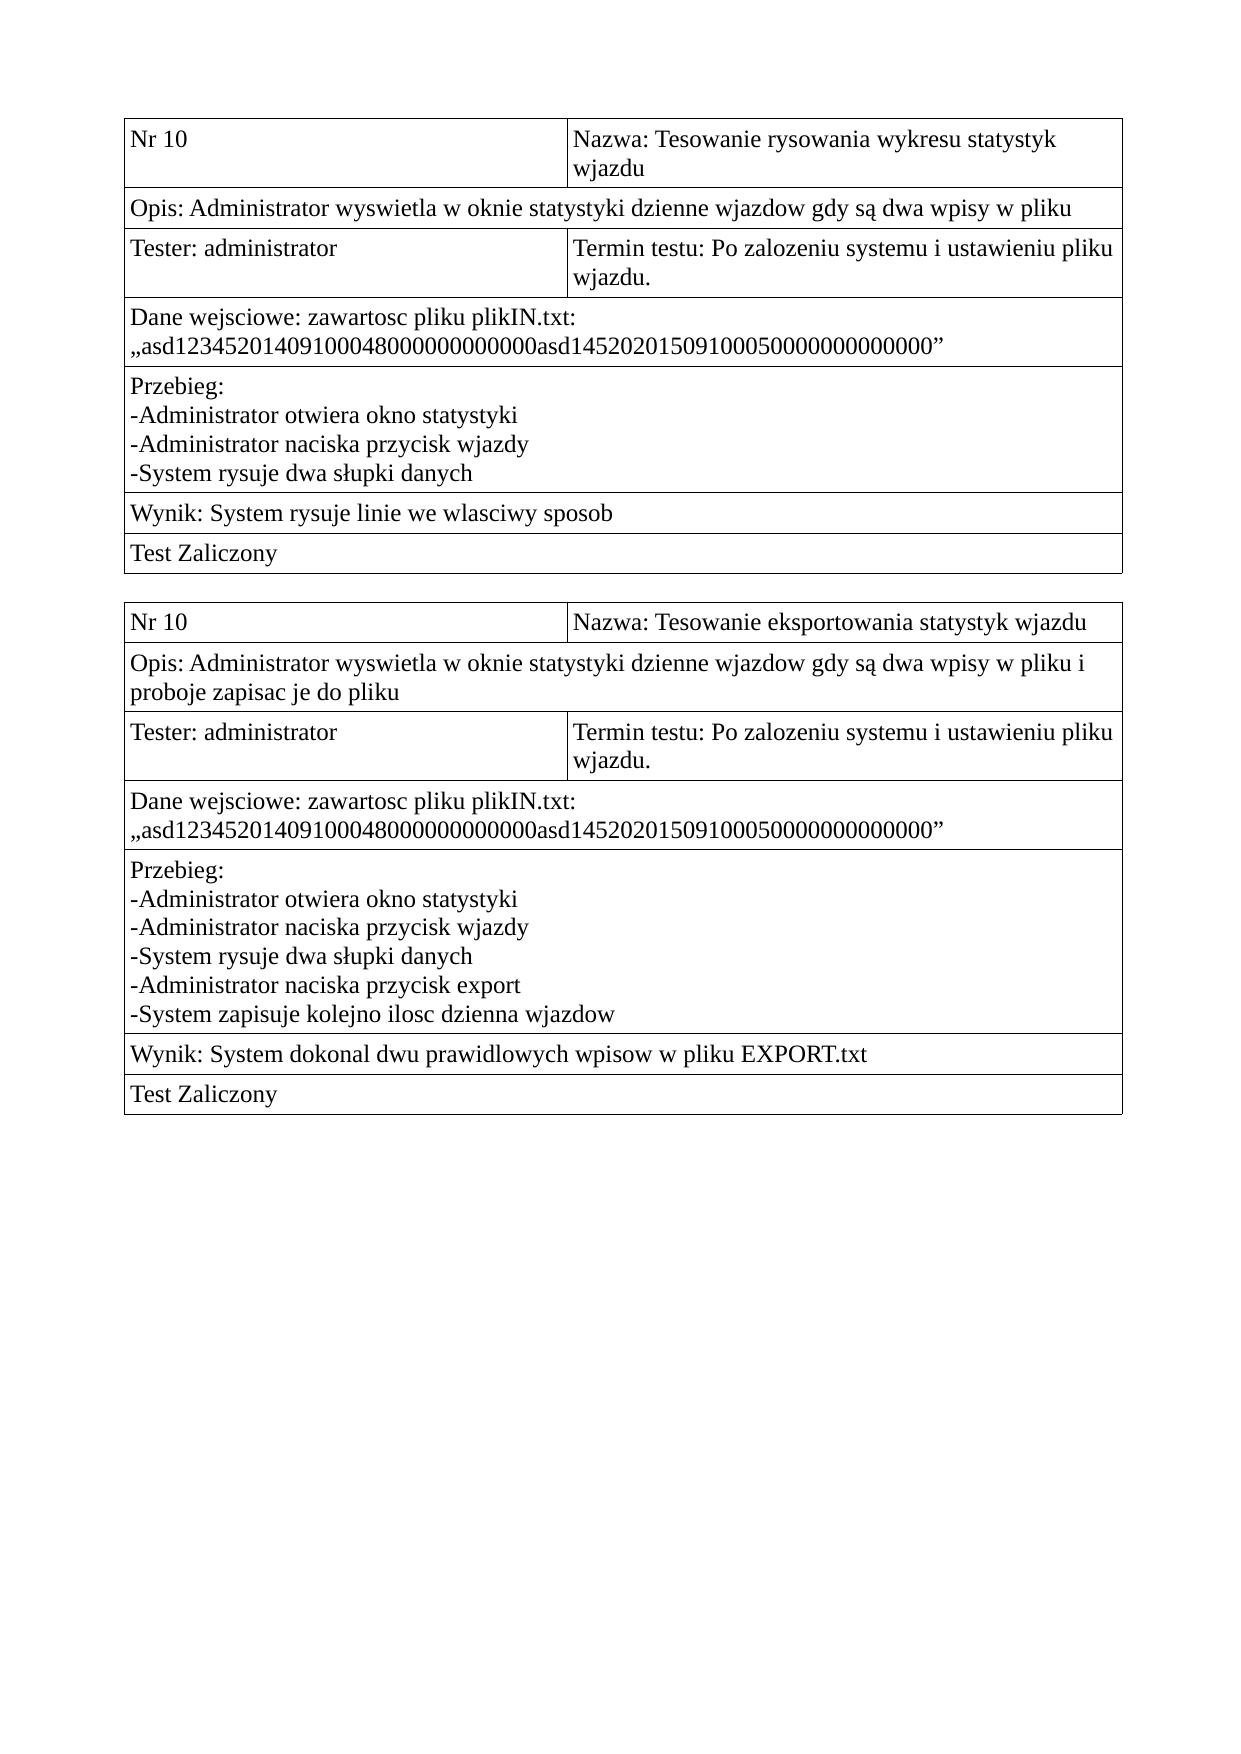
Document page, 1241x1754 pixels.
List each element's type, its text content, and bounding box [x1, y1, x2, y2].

table_cell Tester: administrator [125, 229, 567, 297]
table_cell Tester: administrator [125, 712, 567, 780]
table_cell Test Zaliczony [125, 1075, 1122, 1114]
table_cell Termin testu: Po zalozeniu systemu i ustawieniu pliku wjazdu. [568, 712, 1122, 780]
table_cell Termin testu: Po zalozeniu systemu i ustawieniu pliku wjazdu. [568, 229, 1122, 297]
table_cell Przebieg: -Administrator otwiera okno statystyki -Administrator naciska przycisk wjazdy -System rysuje dwa słupki danych -Administrator naciska przycisk export -System zapisuje kolejno ilosc dzienna wjazdow [125, 850, 1122, 1033]
table_header Nazwa: Tesowanie eksportowania statystyk wjazdu [568, 603, 1122, 642]
table_cell Dane wejsciowe: zawartosc pliku plikIN.txt: „asd12345201409100048000000000000asd14520201509100050000000000000” [125, 298, 1122, 366]
table_cell Opis: Administrator wyswietla w oknie statystyki dzienne wjazdow gdy są dwa wpisy w pliku [125, 188, 1122, 227]
table_cell Dane wejsciowe: zawartosc pliku plikIN.txt: „asd12345201409100048000000000000asd14520201509100050000000000000” [125, 781, 1122, 849]
table_header Nr 10 [125, 119, 567, 187]
table_cell Wynik: System dokonal dwu prawidlowych wpisow w pliku EXPORT.txt [125, 1034, 1122, 1073]
table_header Nr 10 [125, 603, 567, 642]
table_header Nazwa: Tesowanie rysowania wykresu statystyk wjazdu [568, 119, 1122, 187]
table_cell Opis: Administrator wyswietla w oknie statystyki dzienne wjazdow gdy są dwa wpisy w pliku i proboje zapisac je do pliku [125, 643, 1122, 711]
table_cell Wynik: System rysuje linie we wlasciwy sposob [125, 493, 1122, 532]
table_cell Przebieg: -Administrator otwiera okno statystyki -Administrator naciska przycisk wjazdy -System rysuje dwa słupki danych [125, 367, 1122, 492]
table_cell Test Zaliczony [125, 534, 1122, 573]
